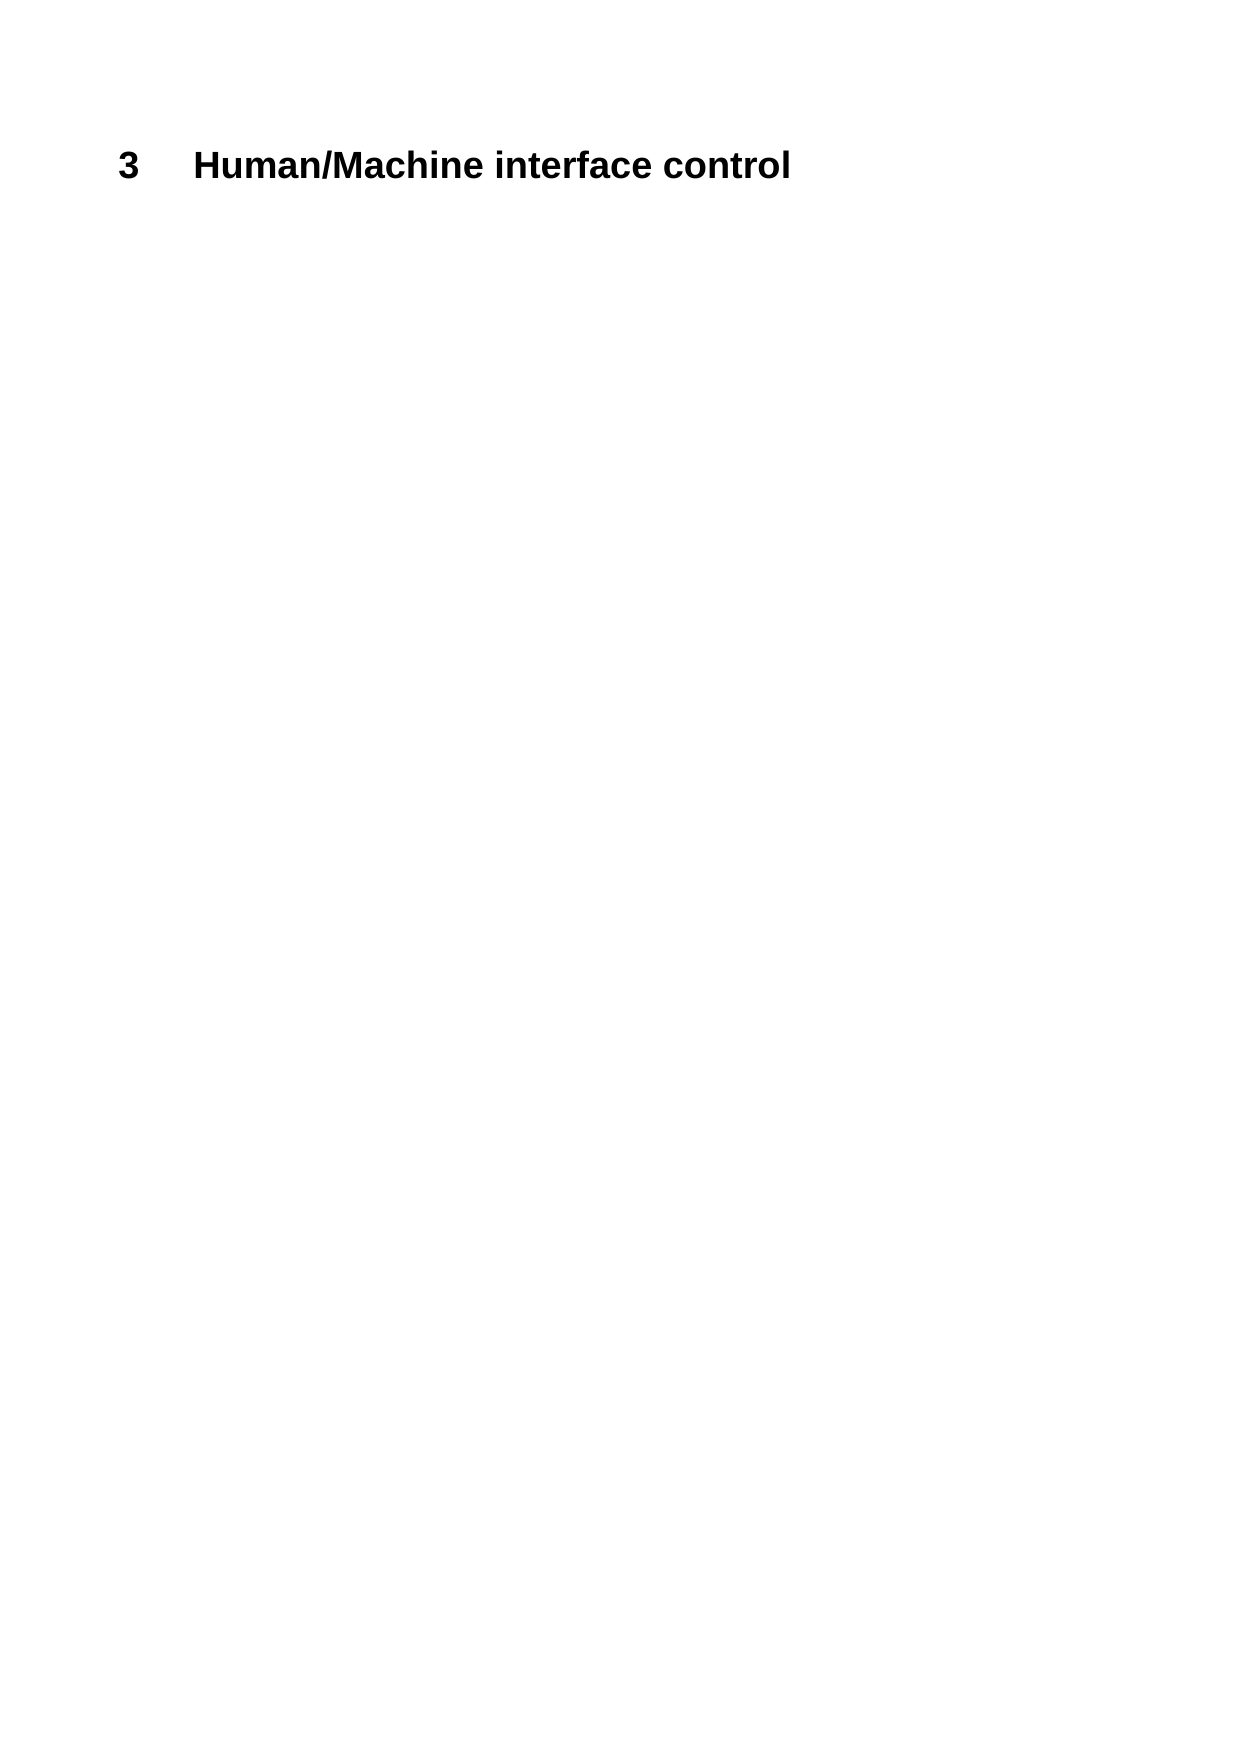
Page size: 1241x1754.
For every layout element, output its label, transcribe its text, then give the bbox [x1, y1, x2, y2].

subtitle Human/Machine interface control [118, 143, 1122, 187]
